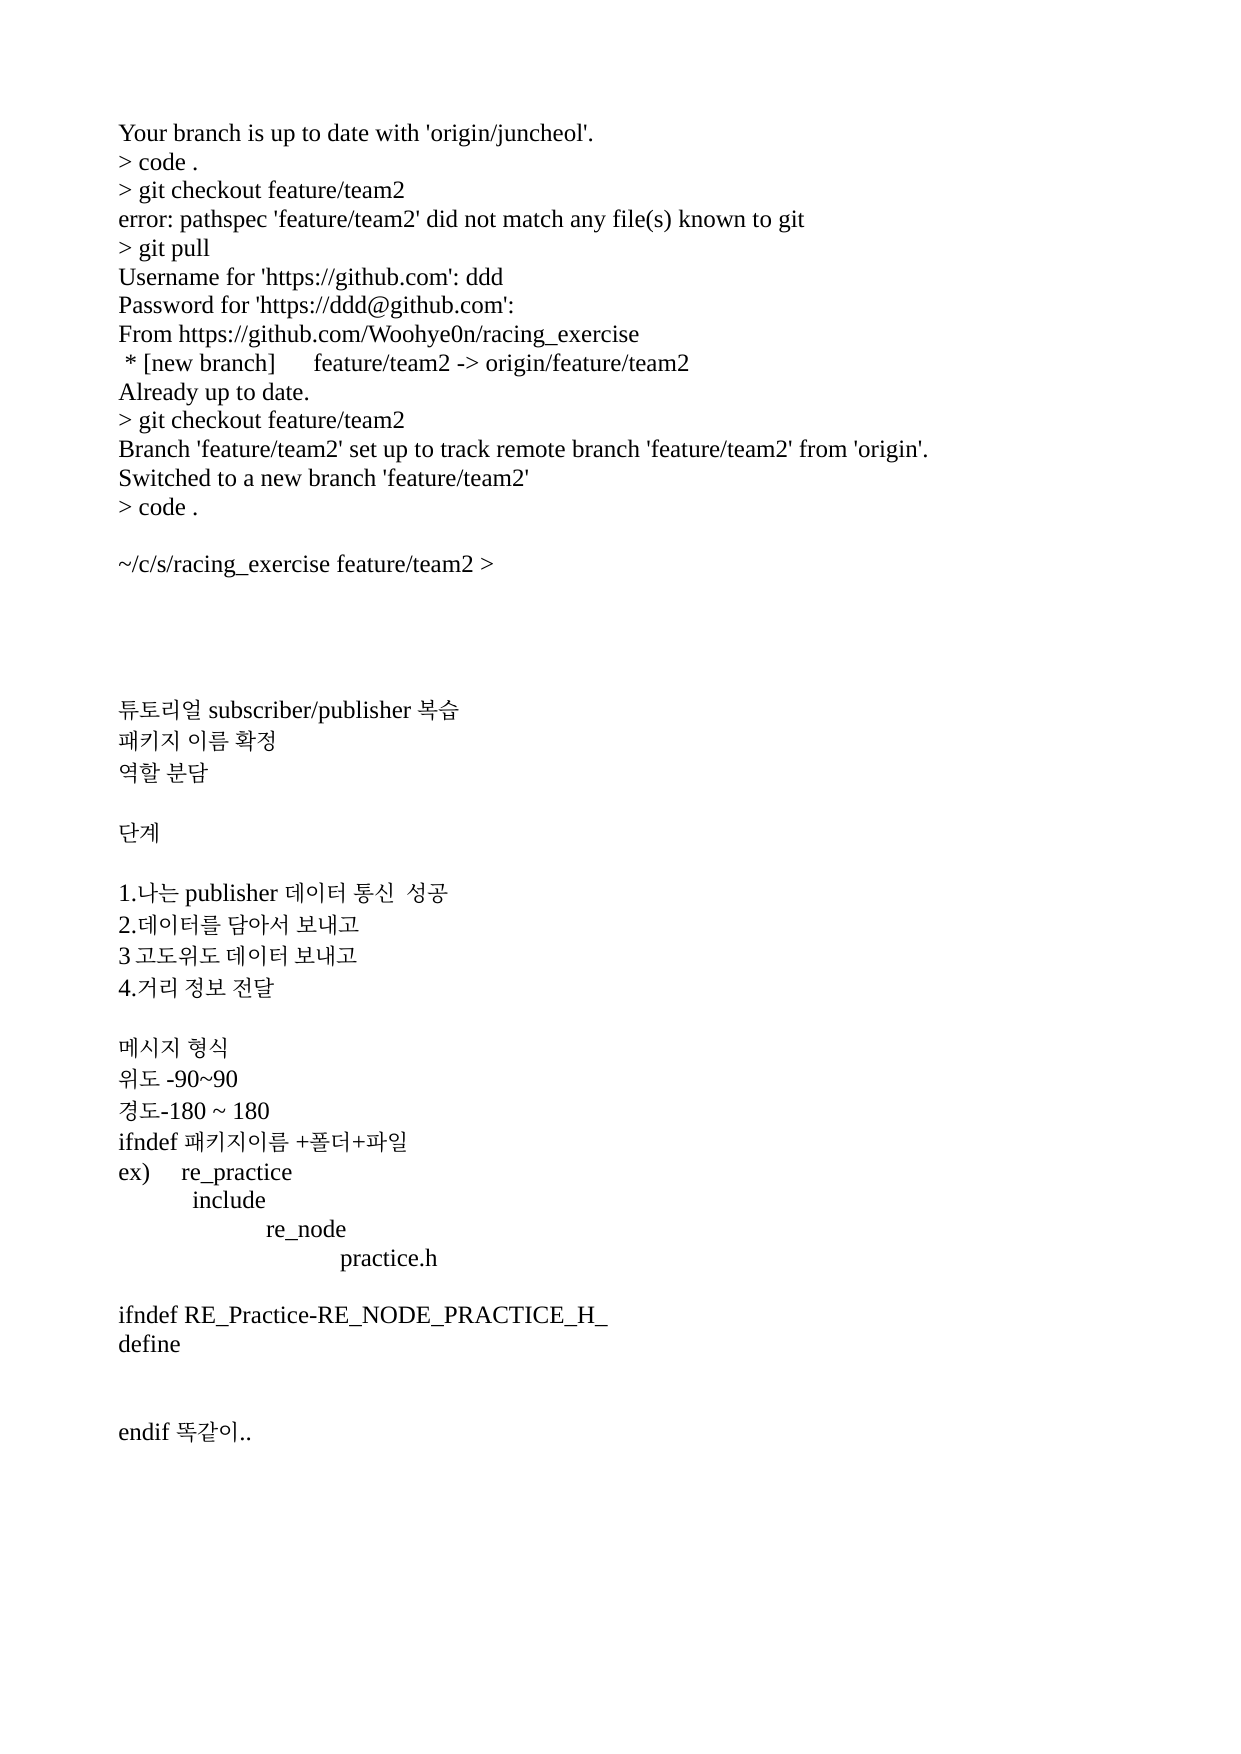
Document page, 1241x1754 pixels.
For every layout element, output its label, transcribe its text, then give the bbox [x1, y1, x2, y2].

text 4.거리 정보 전달 [118, 971, 1122, 1002]
text re_node [118, 1214, 1122, 1243]
text ifndef 패키지이름 +폴더+파일 [118, 1125, 1122, 1157]
text 단계 [118, 816, 1122, 848]
text ifndef RE_Practice-RE_NODE_PRACTICE_H_ [118, 1301, 1122, 1329]
text Switched to a new branch 'feature/team2' [118, 463, 1122, 492]
text * [new branch] feature/team2 -> origin/feature/team2 [118, 348, 1122, 377]
text 1.나는 publisher 데이터 통신 성공 [118, 876, 1122, 908]
text define [118, 1329, 1122, 1358]
text 패키지 이름 확정 [118, 724, 1122, 756]
text 위도 -90~90 [118, 1062, 1122, 1094]
text include [118, 1186, 1122, 1214]
text ~/c/s/racing_exercise feature/team2 > [118, 549, 1122, 578]
text Branch 'feature/team2' set up to track remote branch 'feature/team2' from 'origin'. [118, 434, 1122, 463]
text ex) re_practice [118, 1157, 1122, 1186]
text Already up to date. [118, 377, 1122, 406]
text Password for 'https://ddd@github.com': [118, 291, 1122, 319]
text > git checkout feature/team2 [118, 176, 1122, 204]
text From https://github.com/Woohye0n/racing_exercise [118, 319, 1122, 348]
text > git checkout feature/team2 [118, 406, 1122, 434]
text 튜토리얼 subscriber/publisher 복습 [118, 693, 1122, 724]
text 3고도위도 데이터 보내고 [118, 939, 1122, 971]
text > git pull [118, 233, 1122, 262]
text 경도-180 ~ 180 [118, 1094, 1122, 1125]
text > code . [118, 492, 1122, 521]
text error: pathspec 'feature/team2' did not match any file(s) known to git [118, 204, 1122, 233]
text Your branch is up to date with 'origin/juncheol'. [118, 118, 1122, 147]
text 메시지 형식 [118, 1031, 1122, 1062]
text 2.데이터를 담아서 보내고 [118, 908, 1122, 939]
text > code . [118, 147, 1122, 176]
text Username for 'https://github.com': ddd [118, 262, 1122, 291]
text 역할 분담 [118, 756, 1122, 787]
text practice.h [118, 1243, 1122, 1272]
text endif 똑같이.. [118, 1416, 1122, 1447]
